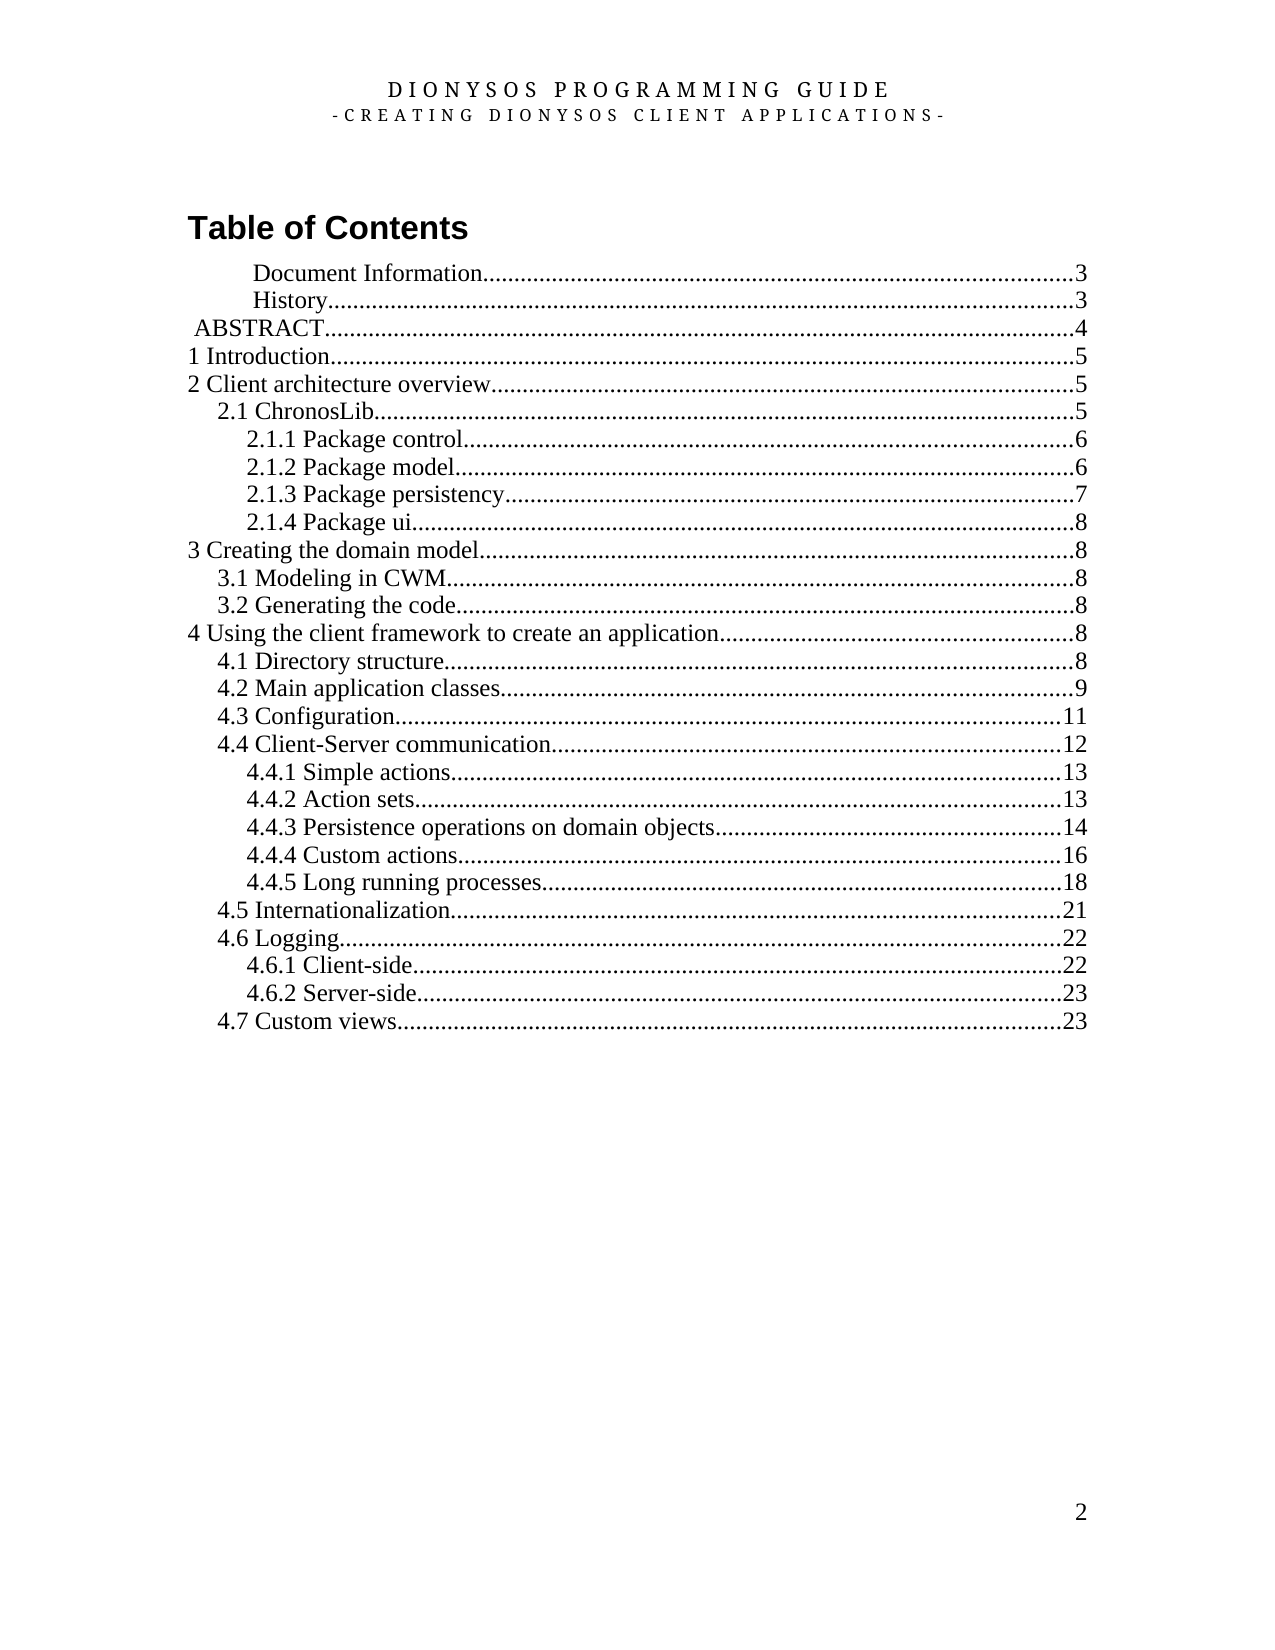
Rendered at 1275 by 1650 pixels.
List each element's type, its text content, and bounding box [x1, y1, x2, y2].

text 2.1.3 Package persistency 7 [246, 481, 1087, 508]
text 4.7 Custom views 23 [217, 1007, 1087, 1035]
text 4.4.2 Action sets 13 [246, 785, 1087, 813]
text 3.2 Generating the code 8 [217, 591, 1087, 619]
text 2.1.2 Package model 6 [246, 453, 1087, 481]
text 2.1.1 Package control 6 [246, 425, 1087, 453]
text 4.6.1 Client-side 22 [246, 952, 1087, 979]
text 3 Creating the domain model 8 [187, 536, 1087, 564]
text 4.4.4 Custom actions 16 [246, 841, 1087, 868]
text 2.1 ChronosLib 5 [217, 397, 1087, 425]
text 4.6.2 Server-side 23 [246, 979, 1087, 1007]
text 4.6 Logging 22 [217, 924, 1087, 952]
subtitle Table of Contents [187, 209, 1087, 246]
text 3.1 Modeling in CWM 8 [217, 564, 1087, 591]
text 2.1.4 Package ui 8 [246, 508, 1087, 536]
text 4.4 Client-Server communication 12 [217, 730, 1087, 758]
text 4.4.3 Persistence operations on domain objects 14 [246, 813, 1087, 841]
text Document Information 3 [246, 259, 1087, 287]
text 4.5 Internationalization 21 [217, 896, 1087, 924]
text 2 Client architecture overview 5 [187, 370, 1087, 397]
text 4.4.1 Simple actions 13 [246, 758, 1087, 785]
text History 3 [246, 287, 1087, 314]
text 4.2 Main application classes 9 [217, 674, 1087, 702]
text 4.3 Configuration 11 [217, 702, 1087, 730]
text 4.4.5 Long running processes 18 [246, 868, 1087, 896]
text ABSTRACT 4 [187, 314, 1087, 342]
text 4 Using the client framework to create an application 8 [187, 619, 1087, 647]
text 1 Introduction 5 [187, 342, 1087, 370]
text 4.1 Directory structure 8 [217, 647, 1087, 674]
